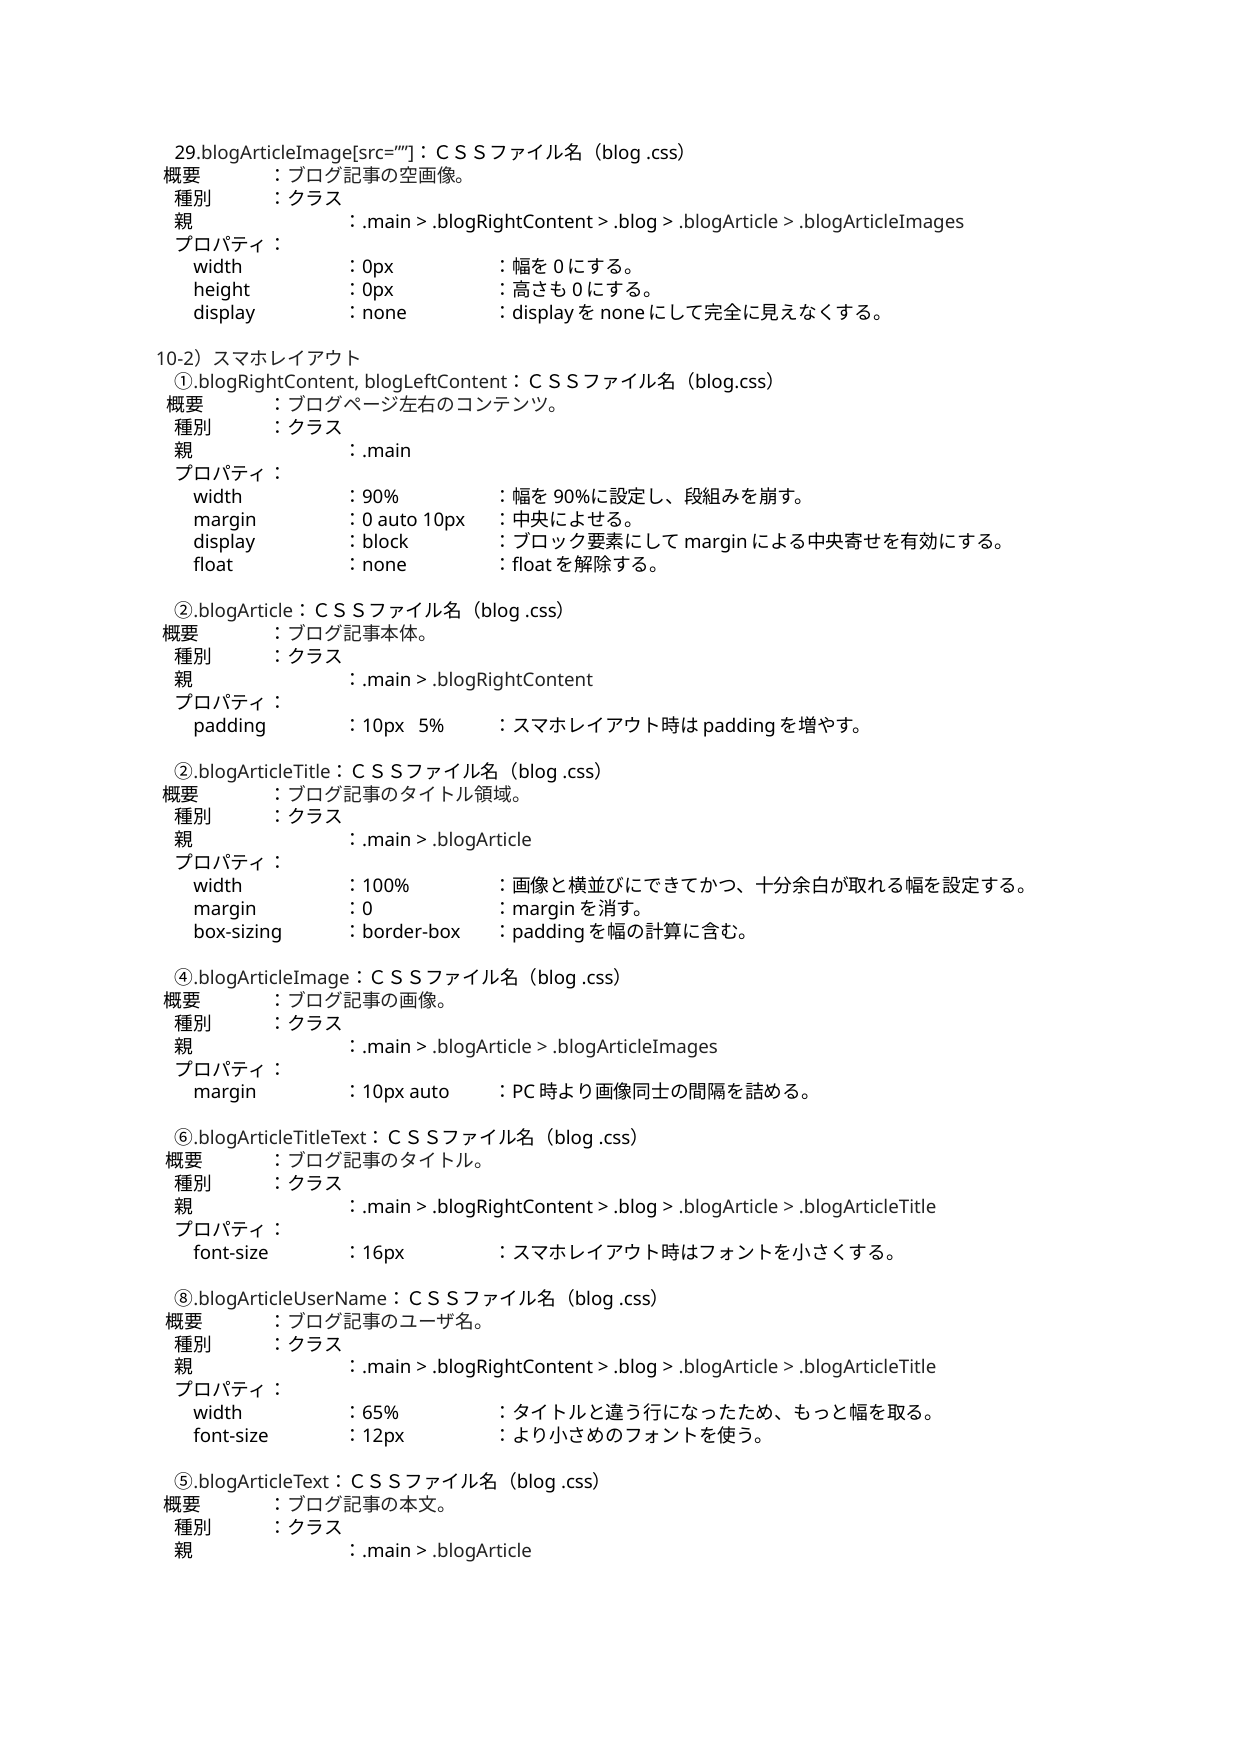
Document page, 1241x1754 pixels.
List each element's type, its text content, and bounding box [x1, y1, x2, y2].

text width ：90% ：幅を90%に設定し、段組みを崩す。 [118, 485, 1122, 508]
text 概要 ：ブログ記事のタイトル。 [118, 1149, 1122, 1172]
text プロパティ ： [118, 1218, 1122, 1241]
text 種別 ：クラス [118, 1333, 1122, 1356]
text 概要 ：ブログ記事のタイトル領域。 [118, 783, 1122, 806]
text 種別 ：クラス [118, 1012, 1122, 1035]
text 親 ：.main > .blogArticle > .blogArticleImages [118, 1035, 1122, 1058]
text プロパティ ： [118, 462, 1122, 485]
text font-size ：12px ：より小さめのフォントを使う。 [118, 1424, 1122, 1447]
text 29.blogArticleImage[src=””]：ＣＳＳファイル名（blog .css） [118, 141, 1122, 164]
text margin ：10px auto ：PC時より画像同士の間隔を詰める。 [118, 1081, 1122, 1103]
text 概要 ：ブログ記事の画像。 [118, 989, 1122, 1012]
text プロパティ ： [118, 1378, 1122, 1401]
text 概要 ：ブログページ左右のコンテンツ。 [118, 393, 1122, 416]
text 種別 ：クラス [118, 1172, 1122, 1195]
text 概要 ：ブログ記事の本文。 [118, 1493, 1122, 1516]
text 種別 ：クラス [118, 187, 1122, 210]
text height ：0px ：高さも0にする。 [118, 278, 1122, 301]
text 親 ：.main > .blogRightContent > .blog > .blogArticle > .blogArticleTitle [118, 1195, 1122, 1218]
text margin ：0 auto 10px ：中央によせる。 [118, 508, 1122, 531]
text ②.blogArticle：ＣＳＳファイル名（blog .css） [118, 599, 1122, 622]
text 親 ：.main > .blogRightContent > .blog > .blogArticle > .blogArticleTitle [118, 1356, 1122, 1378]
text padding ：10px 5% ：スマホレイアウト時はpaddingを増やす。 [118, 714, 1122, 737]
text プロパティ ： [118, 233, 1122, 256]
text 親 ：.main > .blogRightContent [118, 668, 1122, 691]
text 概要 ：ブログ記事のユーザ名。 [118, 1310, 1122, 1333]
text width ：65% ：タイトルと違う行になったため、もっと幅を取る。 [118, 1401, 1122, 1424]
text margin ：0 ：marginを消す。 [118, 897, 1122, 920]
text width ：100% ：画像と横並びにできてかつ、十分余白が取れる幅を設定する。 [118, 874, 1122, 897]
text プロパティ ： [118, 1058, 1122, 1081]
text width ：0px ：幅を0にする。 [118, 256, 1122, 278]
text ④.blogArticleImage：ＣＳＳファイル名（blog .css） [118, 966, 1122, 989]
text 種別 ：クラス [118, 806, 1122, 828]
text 10-2）スマホレイアウト [118, 347, 1122, 370]
text 種別 ：クラス [118, 1516, 1122, 1539]
text 親 ：.main > .blogRightContent > .blog > .blogArticle > .blogArticleImages [118, 210, 1122, 233]
text 概要 ：ブログ記事本体。 [118, 622, 1122, 645]
text ⑧.blogArticleUserName：ＣＳＳファイル名（blog .css） [118, 1287, 1122, 1310]
text 種別 ：クラス [118, 416, 1122, 439]
text display ：block ：ブロック要素にしてmarginによる中央寄せを有効にする。 [118, 531, 1122, 553]
text 親 ：.main > .blogArticle [118, 828, 1122, 851]
text ⑥.blogArticleTitleText：ＣＳＳファイル名（blog .css） [118, 1126, 1122, 1149]
text font-size ：16px ：スマホレイアウト時はフォントを小さくする。 [118, 1241, 1122, 1264]
text float ：none ：floatを解除する。 [118, 553, 1122, 576]
text 概要 ：ブログ記事の空画像。 [118, 164, 1122, 187]
text プロパティ ： [118, 851, 1122, 874]
text ②.blogArticleTitle：ＣＳＳファイル名（blog .css） [118, 760, 1122, 783]
text 親 ：.main > .blogArticle [118, 1539, 1122, 1562]
text ①.blogRightContent, blogLeftContent：ＣＳＳファイル名（blog.css） [118, 370, 1122, 393]
text box-sizing ：border-box ：paddingを幅の計算に含む。 [118, 920, 1122, 943]
text display ：none ：displayをnoneにして完全に見えなくする。 [118, 301, 1122, 324]
text 親 ：.main [118, 439, 1122, 462]
text 種別 ：クラス [118, 645, 1122, 668]
text プロパティ ： [118, 691, 1122, 714]
text ⑤.blogArticleText：ＣＳＳファイル名（blog .css） [118, 1470, 1122, 1493]
